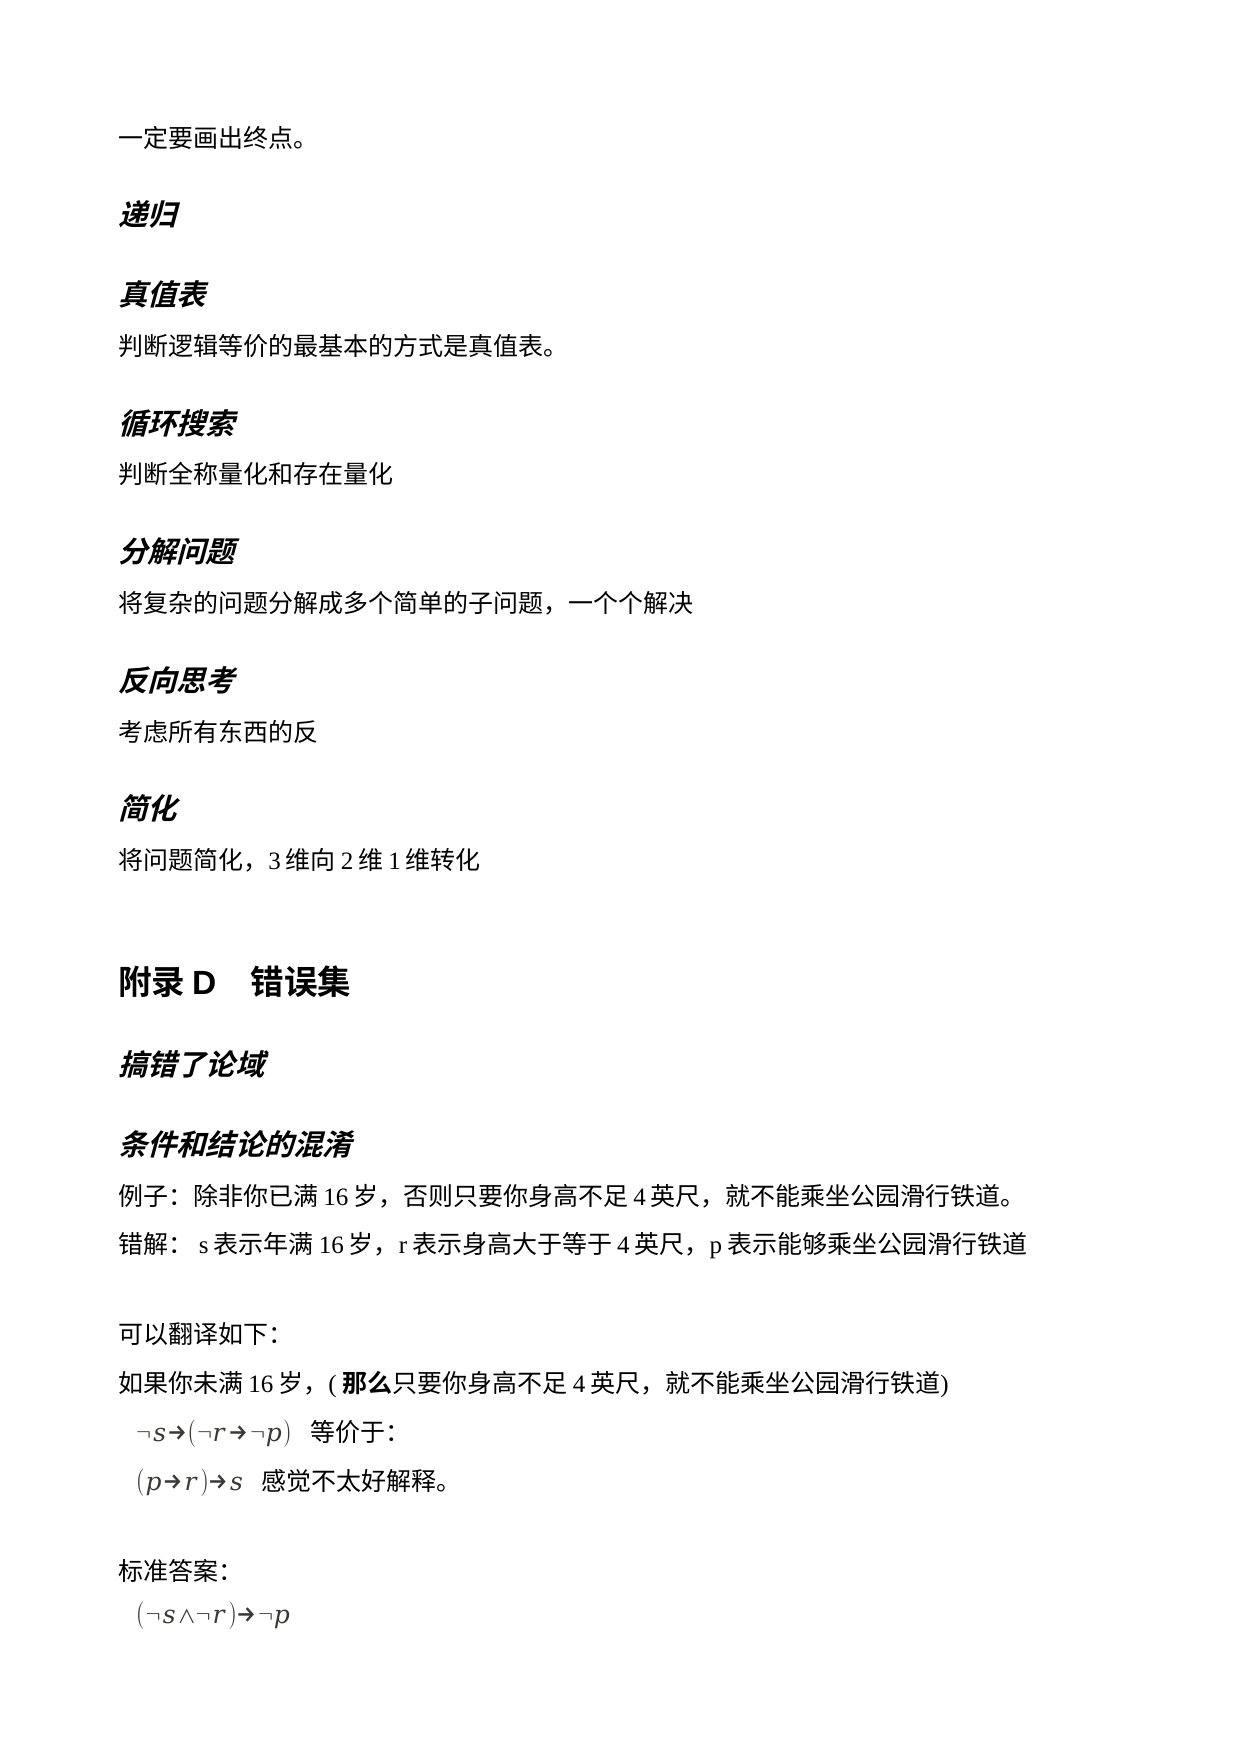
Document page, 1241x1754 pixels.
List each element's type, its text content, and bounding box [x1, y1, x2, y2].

subtitle 反向思考 [118, 657, 1122, 699]
text 判断全称量化和存在量化 [118, 455, 1122, 491]
subtitle 递归 [118, 192, 1122, 234]
subtitle 附录D 错误集 [118, 956, 1122, 1004]
subtitle 真值表 [118, 272, 1122, 314]
subtitle 条件和结论的混淆 [118, 1121, 1122, 1164]
text 例子：除非你已满16岁，否则只要你身高不足4英尺，就不能乘坐公园滑行铁道。 [118, 1176, 1122, 1212]
subtitle 搞错了论域 [118, 1042, 1122, 1084]
subtitle 循环搜索 [118, 400, 1122, 442]
subtitle 简化 [118, 786, 1122, 828]
text 错解： s表示年满16岁，r表示身高大于等于4英尺，p表示能够乘坐公园滑行铁道 [118, 1225, 1122, 1261]
text 一定要画出终点。 [118, 118, 1122, 154]
text 感觉不太好解释。 [118, 1461, 1122, 1497]
text 将问题简化，3维向2维1维转化 [118, 841, 1122, 877]
text 将复杂的问题分解成多个简单的子问题，一个个解决 [118, 583, 1122, 620]
subtitle 分解问题 [118, 529, 1122, 571]
text 考虑所有东西的反 [118, 712, 1122, 748]
text 判断逻辑等价的最基本的方式是真值表。 [118, 326, 1122, 363]
text 标准答案： [118, 1551, 1122, 1587]
text 如果你未满16岁，( 那么只要你身高不足4英尺，就不能乘坐公园滑行铁道) [118, 1364, 1122, 1400]
text 可以翻译如下： [118, 1315, 1122, 1351]
text 等价于： [118, 1412, 1122, 1449]
